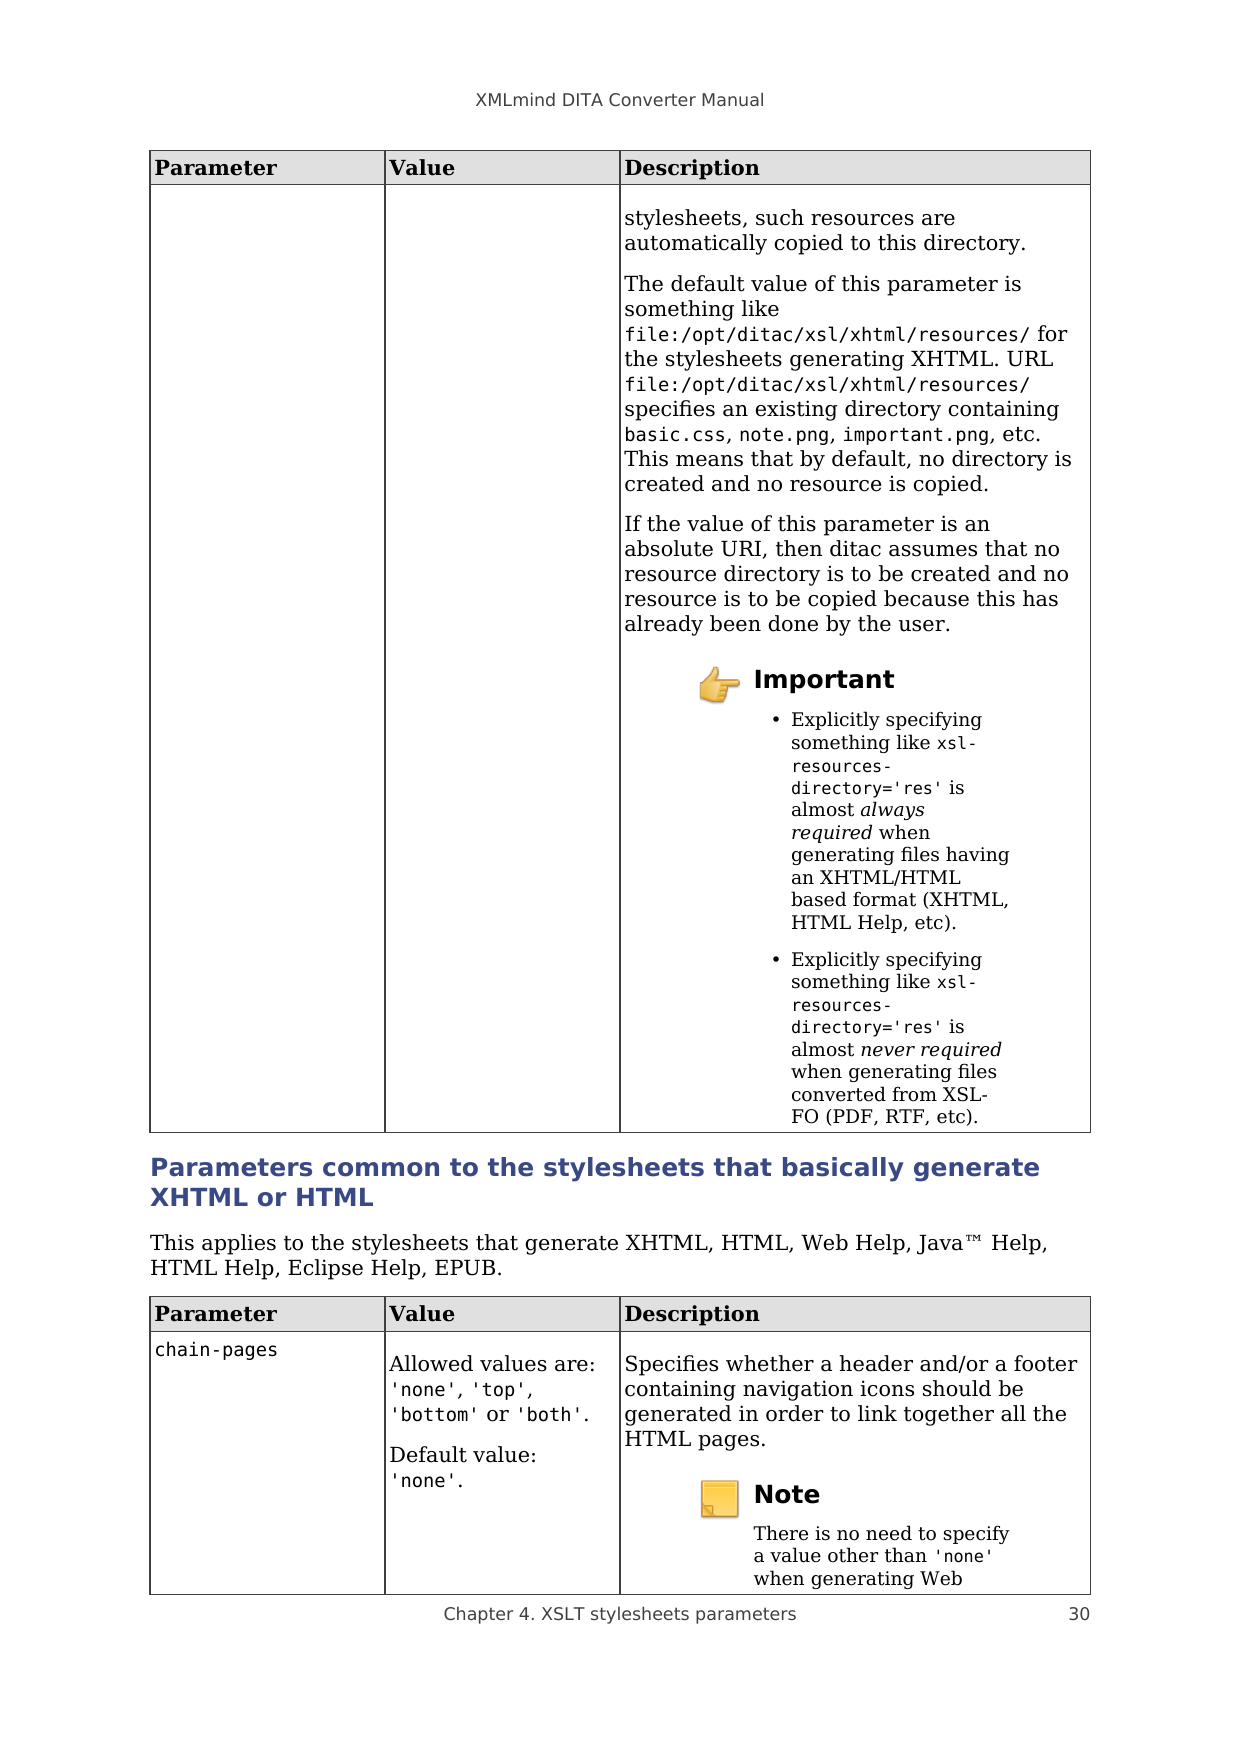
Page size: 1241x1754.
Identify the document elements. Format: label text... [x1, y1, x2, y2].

table_header Value [386, 151, 619, 184]
table_header Description [621, 1297, 1090, 1331]
table_header Parameter [151, 1297, 384, 1331]
table_header Value [386, 1297, 619, 1331]
table_header [699, 1480, 753, 1589]
table_header Parameter [151, 151, 384, 184]
text Parameters common to the stylesheets that basically generate XHTML or HTML [150, 1152, 1090, 1212]
table_cell [386, 185, 619, 1132]
table_cell chain-pages [151, 1332, 384, 1594]
table_header Description [621, 151, 1090, 184]
table_cell [151, 185, 384, 1132]
table_header Note There is no need to specify a value other than 'none' when generating Web [753, 1480, 1011, 1589]
text This applies to the stylesheets that generate XHTML, HTML, Web Help, Java™ Help, HTML Help, Eclipse Help, EPUB. [150, 1231, 1090, 1281]
table_cell Specifies whether a header and/or a footer containing navigation icons should be generated in order to link together all the HTML pages. [621, 1332, 1090, 1594]
table_cell Allowed values are: 'none', 'top', 'bottom' or 'both'. Default value: 'none'. [386, 1332, 619, 1594]
table_header Important Explicitly specifying something like xsl-resources-directory='res' is almost always required when generating files having an XHTML/HTML based format (XHTML, HTML Help, etc). Explicitly specifying something like xsl-resources-directory='res' is almost never required when generating files converted from XSL-FO (PDF, RTF, etc). [753, 665, 1011, 1128]
table_cell stylesheets, such resources are automatically copied to this directory. The default value of this parameter is something like file:/opt/ditac/xsl/xhtml/resources/ for the stylesheets generating XHTML. URL file:/opt/ditac/xsl/xhtml/resources/ specifies an existing directory containing basic.css, note.png, important.png, etc. This means that by default, no directory is created and no resource is copied. If the value of this parameter is an absolute URI, then ditac assumes that no resource directory is to be created and no resource is to be copied because this has already been done by the user. [621, 185, 1090, 1132]
table_header [699, 665, 753, 1128]
picture [699, 664, 741, 706]
picture [699, 1479, 741, 1521]
